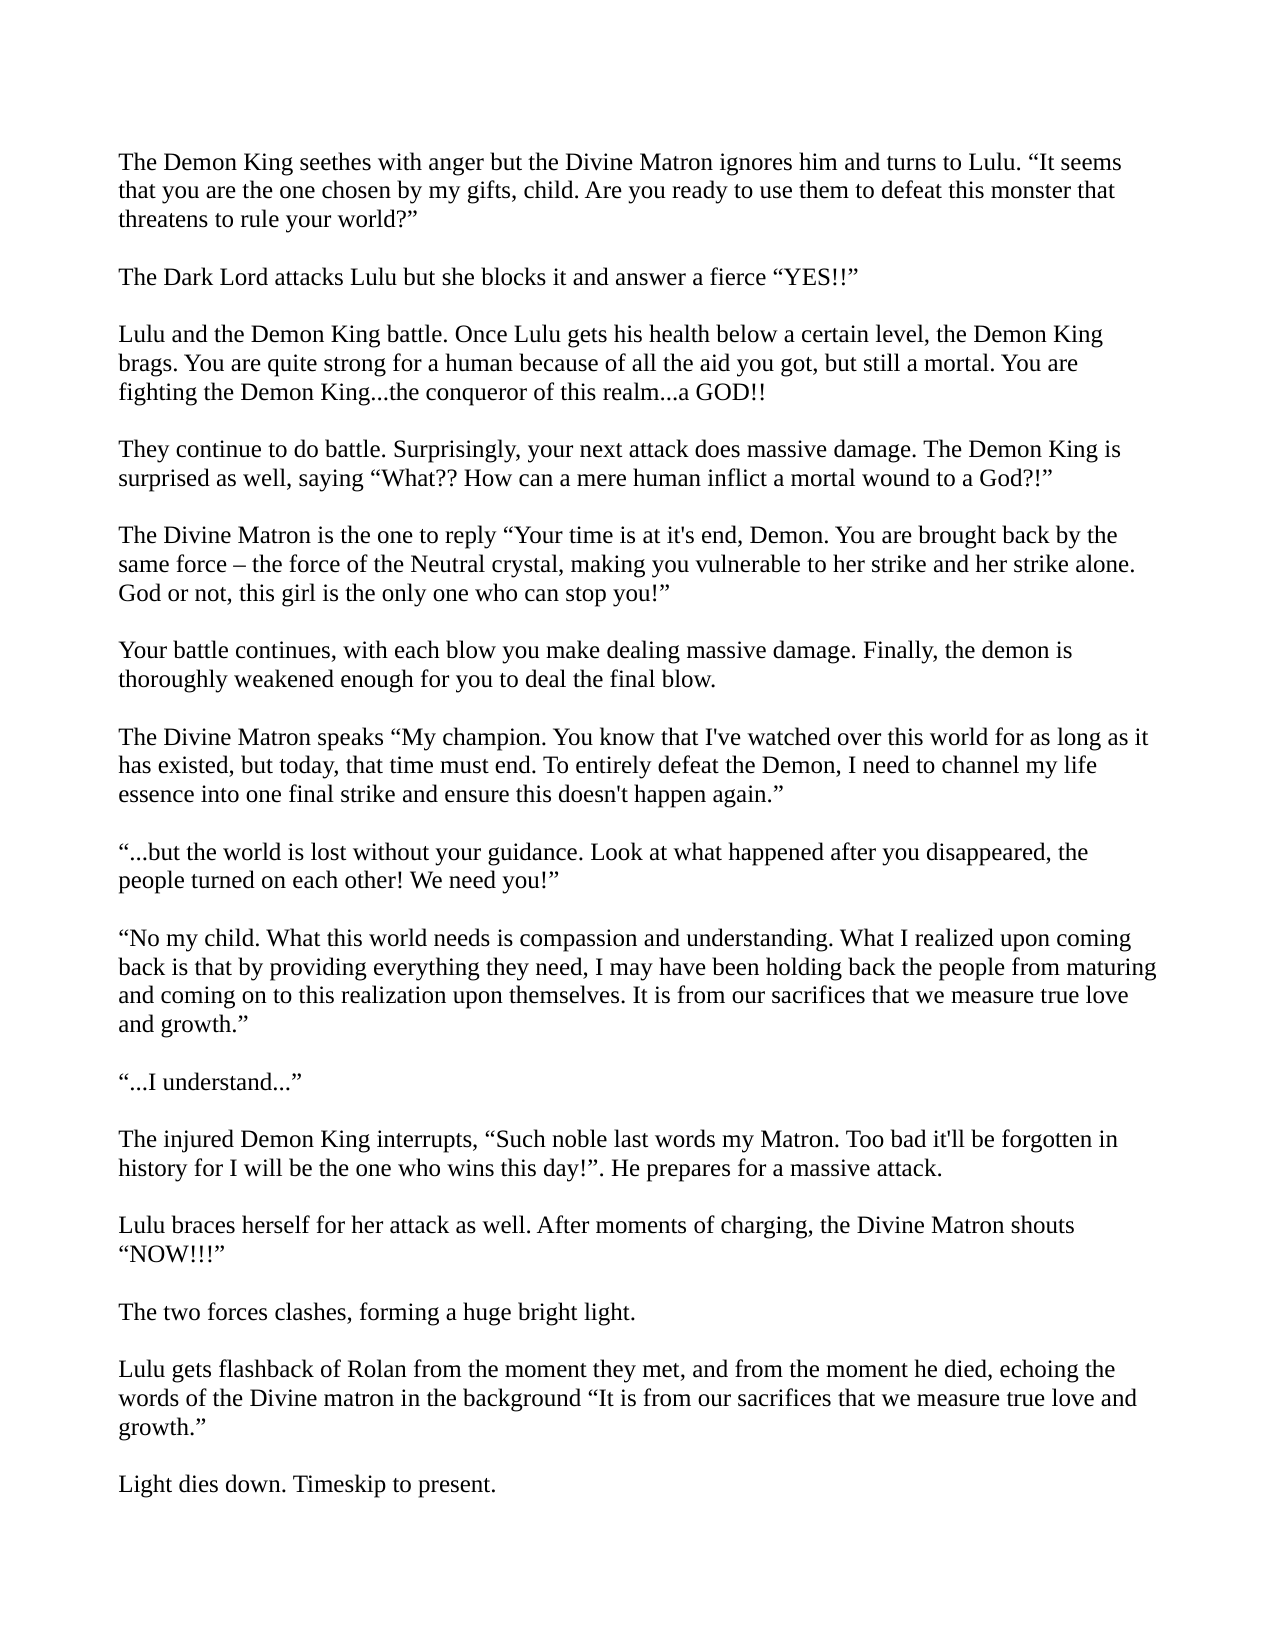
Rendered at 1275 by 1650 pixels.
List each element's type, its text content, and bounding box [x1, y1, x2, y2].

text Your battle continues, with each blow you make dealing massive damage. Finally, the demon is thoroughly weakened enough for you to deal the final blow. [118, 636, 1157, 693]
text “...I understand...” [118, 1067, 1157, 1096]
text “...but the world is lost without your guidance. Look at what happened after you disappeared, the people turned on each other! We need you!” [118, 837, 1157, 894]
text “No my child. What this world needs is compassion and understanding. What I realized upon coming back is that by providing everything they need, I may have been holding back the people from maturing and coming on to this realization upon themselves. It is from our sacrifices that we measure true love and growth.” [118, 923, 1157, 1038]
text Lulu braces herself for her attack as well. After moments of charging, the Divine Matron shouts “NOW!!!” [118, 1211, 1157, 1268]
text The Divine Matron speaks “My champion. You know that I've watched over this world for as long as it has existed, but today, that time must end. To entirely defeat the Demon, I need to channel my life essence into one final strike and ensure this doesn't happen again.” [118, 722, 1157, 808]
text Lulu gets flashback of Rolan from the moment they met, and from the moment he died, echoing the words of the Divine matron in the background “It is from our sacrifices that we measure true love and growth.” [118, 1354, 1157, 1441]
text The two forces clashes, forming a huge bright light. [118, 1297, 1157, 1326]
text The Dark Lord attacks Lulu but she blocks it and answer a fierce “YES!!” [118, 262, 1157, 291]
text The Divine Matron is the one to reply “Your time is at it's end, Demon. You are brought back by the same force – the force of the Neutral crystal, making you vulnerable to her strike and her strike alone. God or not, this girl is the only one who can stop you!” [118, 521, 1157, 607]
text They continue to do battle. Surprisingly, your next attack does massive damage. The Demon King is surprised as well, saying “What?? How can a mere human inflict a mortal wound to a God?!” [118, 434, 1157, 492]
text The injured Demon King interrupts, “Such noble last words my Matron. Too bad it'll be forgotten in history for I will be the one who wins this day!”. He prepares for a massive attack. [118, 1124, 1157, 1182]
text The Demon King seethes with anger but the Divine Matron ignores him and turns to Lulu. “It seems that you are the one chosen by my gifts, child. Are you ready to use them to defeat this monster that threatens to rule your world?” [118, 147, 1157, 233]
text Lulu and the Demon King battle. Once Lulu gets his health below a certain level, the Demon King brags. You are quite strong for a human because of all the aid you got, but still a mortal. You are fighting the Demon King...the conqueror of this realm...a GOD!! [118, 319, 1157, 406]
text Light dies down. Timeskip to present. [118, 1469, 1157, 1498]
